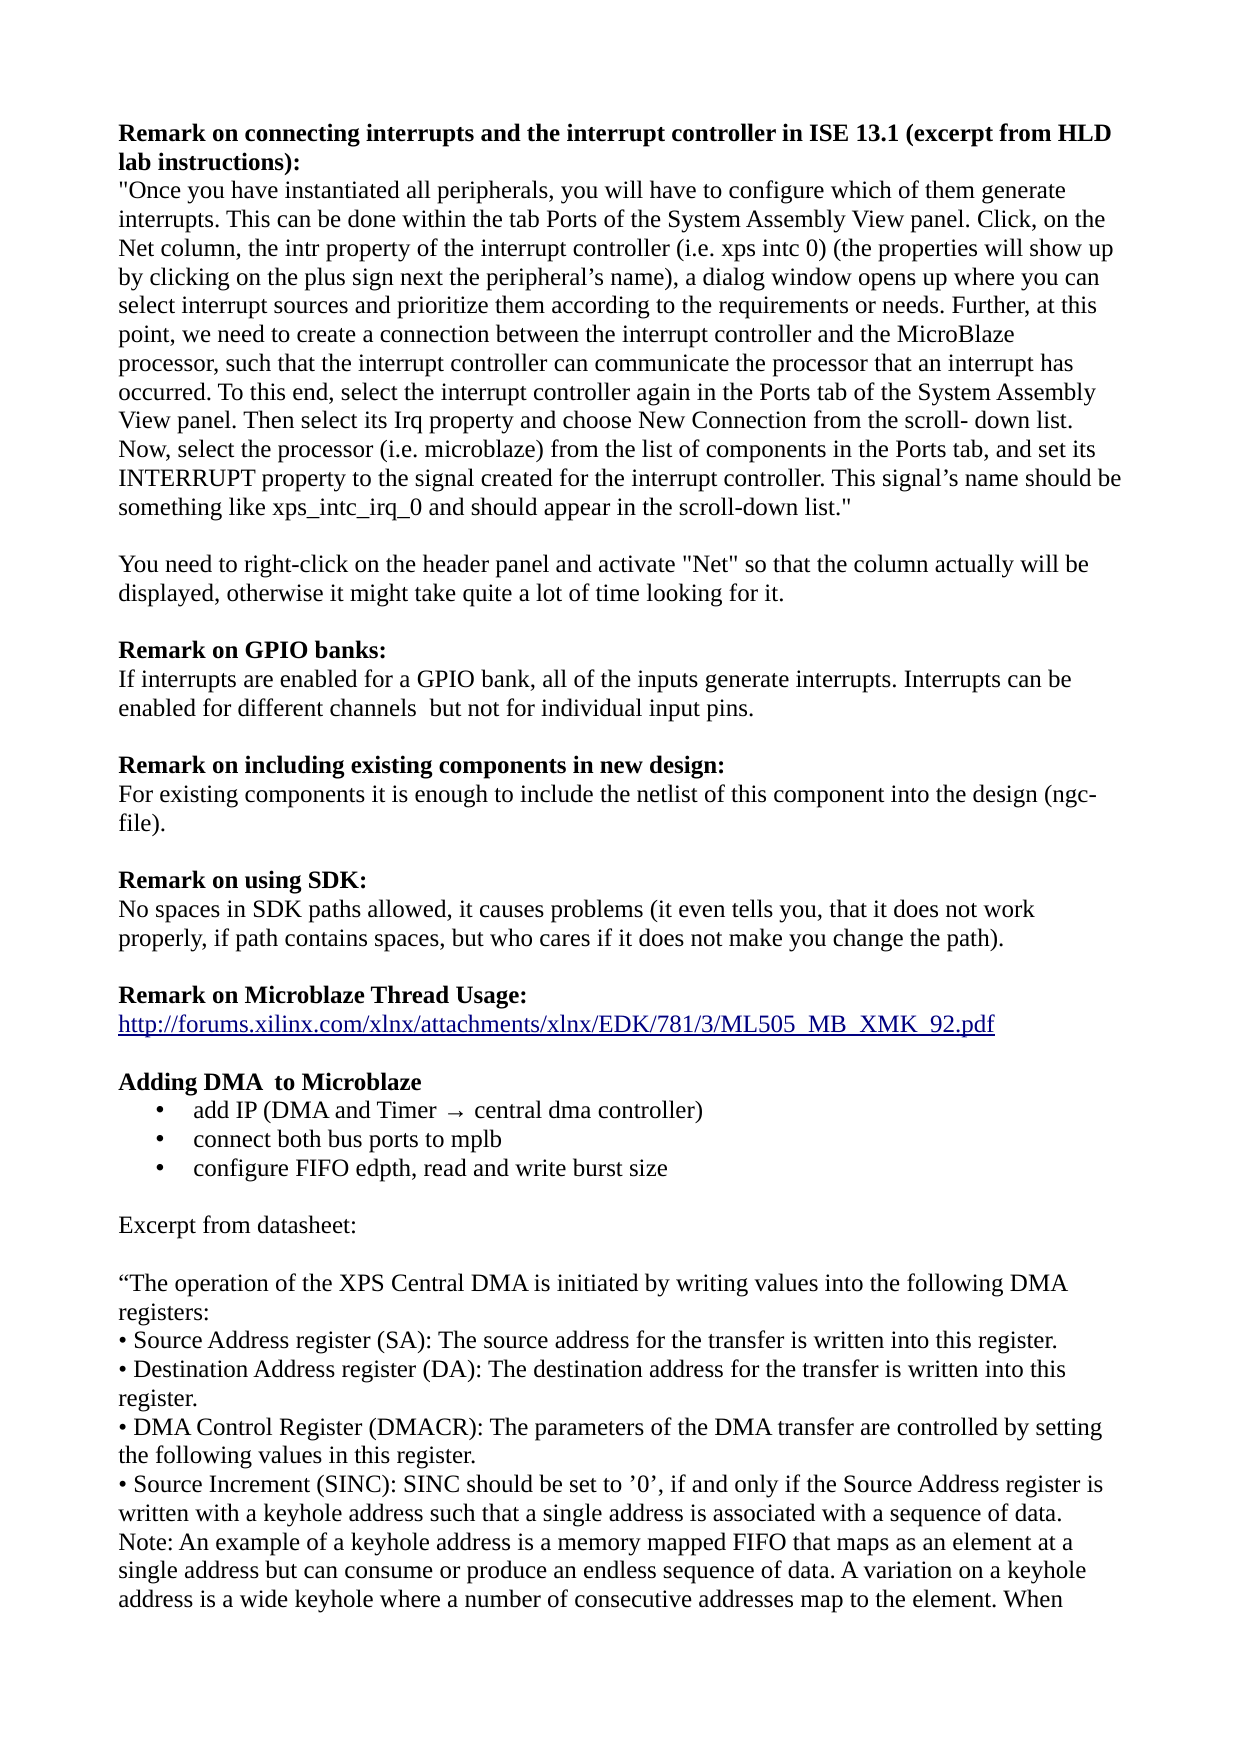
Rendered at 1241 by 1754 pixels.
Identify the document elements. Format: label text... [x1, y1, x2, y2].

list add IP (DMA and Timer → central dma controller) [156, 1096, 1122, 1124]
text Remark on GPIO banks: [118, 636, 1122, 664]
text Remark on using SDK: [118, 866, 1122, 894]
text • DMA Control Register (DMACR): The parameters of the DMA transfer are controlled by setting the following values in this register. [118, 1412, 1122, 1469]
list connect both bus ports to mplb [156, 1124, 1122, 1153]
text • Destination Address register (DA): The destination address for the transfer is written into this register. [118, 1354, 1122, 1412]
text Note: An example of a keyhole address is a memory mapped FIFO that maps as an element at a single address but can consume or produce an endless sequence of data. A variation on a keyhole address is a wide keyhole where a number of consecutive addresses map to the element. When [118, 1527, 1122, 1613]
text View panel. Then select its Irq property and choose New Connection from the scroll- down list. Now, select the processor (i.e. microblaze) from the list of components in the Ports tab, and set its INTERRUPT property to the signal created for the interrupt controller. This signal’s name should be something like xps_intc_irq_0 and should appear in the scroll-down list." [118, 406, 1122, 521]
text “The operation of the XPS Central DMA is initiated by writing values into the following DMA registers: [118, 1268, 1122, 1326]
text Remark on Microblaze Thread Usage: [118, 981, 1122, 1009]
text For existing components it is enough to include the netlist of this component into the design (ngc-file). [118, 779, 1122, 837]
text http://forums.xilinx.com/xlnx/attachments/xlnx/EDK/781/3/ML505_MB_XMK_92.pdf [118, 1009, 1122, 1038]
text Adding DMA to Microblaze [118, 1067, 1122, 1096]
text If interrupts are enabled for a GPIO bank, all of the inputs generate interrupts. Interrupts can be enabled for different channels but not for individual input pins. [118, 664, 1122, 722]
text • Source Address register (SA): The source address for the transfer is written into this register. [118, 1326, 1122, 1354]
text Remark on including existing components in new design: [118, 751, 1122, 779]
text Remark on connecting interrupts and the interrupt controller in ISE 13.1 (excerpt from HLD lab instructions): [118, 118, 1122, 176]
text "Once you have instantiated all peripherals, you will have to configure which of them generate interrupts. This can be done within the tab Ports of the System Assembly View panel. Click, on the Net column, the intr property of the interrupt controller (i.e. xps intc 0) (the properties will show up by clicking on the plus sign next the peripheral’s name), a dialog window opens up where you can select interrupt sources and prioritize them according to the requirements or needs. Further, at this point, we need to create a connection between the interrupt controller and the MicroBlaze processor, such that the interrupt controller can communicate the processor that an interrupt has occurred. To this end, select the interrupt controller again in the Ports tab of the System Assembly [118, 176, 1122, 406]
text No spaces in SDK paths allowed, it causes problems (it even tells you, that it does not work properly, if path contains spaces, but who cares if it does not make you change the path). [118, 894, 1122, 952]
text Excerpt from datasheet: [118, 1211, 1122, 1239]
list configure FIFO edpth, read and write burst size [156, 1153, 1122, 1182]
text You need to right-click on the header panel and activate "Net" so that the column actually will be displayed, otherwise it might take quite a lot of time looking for it. [118, 549, 1122, 607]
text • Source Increment (SINC): SINC should be set to ’0’, if and only if the Source Address register is written with a keyhole address such that a single address is associated with a sequence of data. [118, 1469, 1122, 1527]
